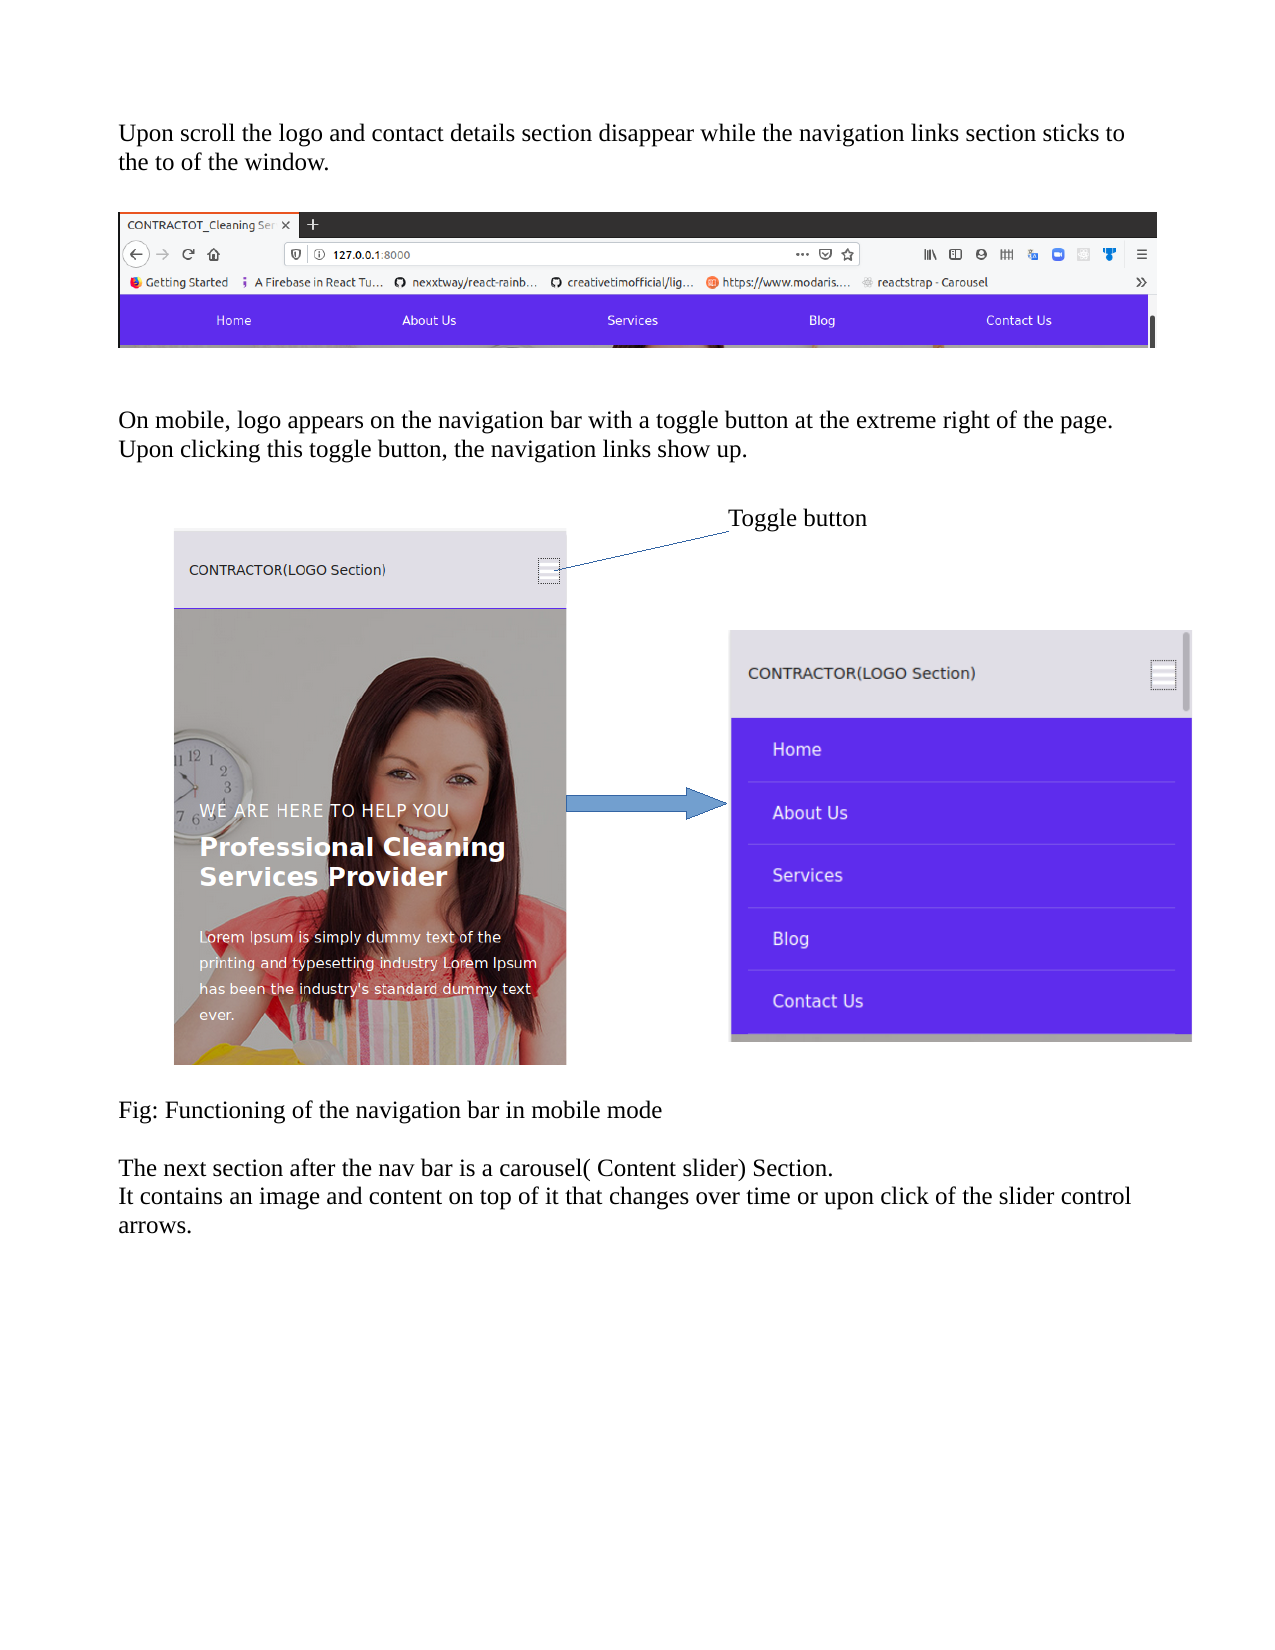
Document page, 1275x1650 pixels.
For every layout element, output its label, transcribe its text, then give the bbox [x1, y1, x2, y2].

text It contains an image and content on top of it that changes over time or upon click of the slider control arrows. [118, 1181, 1157, 1239]
picture [728, 630, 1193, 1042]
text Fig: Functioning of the navigation bar in mobile mode [118, 1095, 1157, 1124]
text On mobile, logo appears on the navigation bar with a toggle button at the extreme right of the page. Upon clicking this toggle button, the navigation links show up. [118, 405, 1157, 463]
picture [173, 528, 567, 1065]
text The next section after the nav bar is a carousel( Content slider) Section. [118, 1153, 1157, 1181]
picture [118, 212, 1157, 348]
text Upon scroll the logo and contact details section disappear while the navigation links section sticks to the to of the window. [118, 118, 1157, 176]
